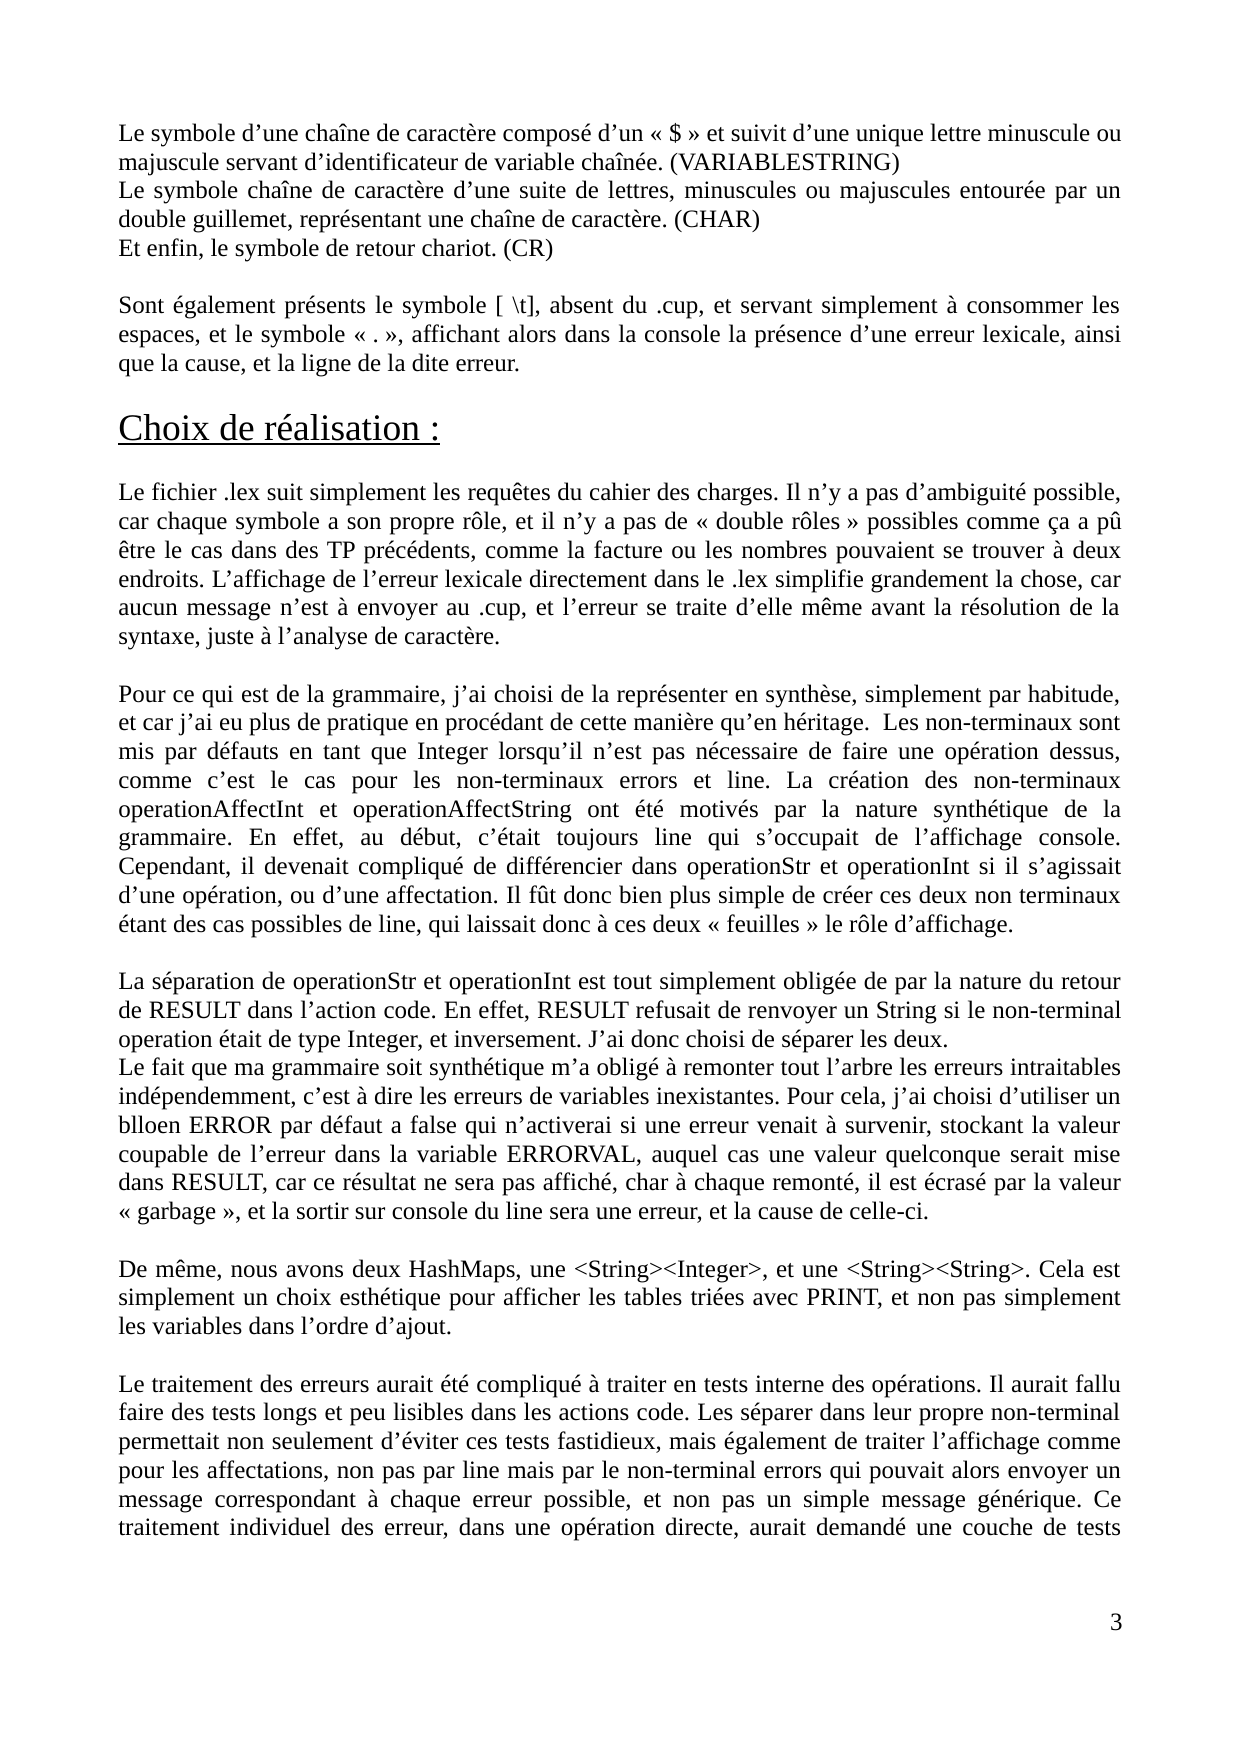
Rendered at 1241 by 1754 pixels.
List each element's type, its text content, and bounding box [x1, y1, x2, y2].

text Le fichier .lex suit simplement les requêtes du cahier des charges. Il n’y a pas d’ambiguité possible, car chaque symbole a son propre rôle, et il n’y a pas de « double rôles » possibles comme ça a pû être le cas dans des TP précédents, comme la facture ou les nombres pouvaient se trouver à deux endroits. L’affichage de l’erreur lexicale directement dans le .lex simplifie grandement la chose, car aucun message n’est à envoyer au .cup, et l’erreur se traite d’elle même avant la résolution de la syntaxe, juste à l’analyse de caractère. [118, 477, 1122, 650]
text De même, nous avons deux HashMaps, une <String><Integer>, et une <String><String>. Cela est simplement un choix esthétique pour afficher les tables triées avec PRINT, et non pas simplement les variables dans l’ordre d’ajout. [118, 1254, 1122, 1340]
text La séparation de operationStr et operationInt est tout simplement obligée de par la nature du retour de RESULT dans l’action code. En effet, RESULT refusait de renvoyer un String si le non-terminal operation était de type Integer, et inversement. J’ai donc choisi de séparer les deux. [118, 966, 1122, 1052]
text Le traitement des erreurs aurait été compliqué à traiter en tests interne des opérations. Il aurait fallu faire des tests longs et peu lisibles dans les actions code. Les séparer dans leur propre non-terminal permettait non seulement d’éviter ces tests fastidieux, mais également de traiter l’affichage comme pour les affectations, non pas par line mais par le non-terminal errors qui pouvait alors envoyer un message correspondant à chaque erreur possible, et non pas un simple message générique. Ce traitement individuel des erreur, dans une opération directe, aurait demandé une couche de tests [118, 1369, 1122, 1541]
text Le symbole d’une chaîne de caractère composé d’un « $ » et suivit d’une unique lettre minuscule ou majuscule servant d’identificateur de variable chaînée. (VARIABLESTRING) [118, 118, 1122, 176]
text Sont également présents le symbole [ \t], absent du .cup, et servant simplement à consommer les espaces, et le symbole « . », affichant alors dans la console la présence d’une erreur lexicale, ainsi que la cause, et la ligne de la dite erreur. [118, 291, 1122, 377]
text Choix de réalisation : [118, 406, 1122, 449]
text Pour ce qui est de la grammaire, j’ai choisi de la représenter en synthèse, simplement par habitude, et car j’ai eu plus de pratique en procédant de cette manière qu’en héritage. Les non-terminaux sont mis par défauts en tant que Integer lorsqu’il n’est pas nécessaire de faire une opération dessus, comme c’est le cas pour les non-terminaux errors et line. La création des non-terminaux operationAffectInt et operationAffectString ont été motivés par la nature synthétique de la grammaire. En effet, au début, c’était toujours line qui s’occupait de l’affichage console. Cependant, il devenait compliqué de différencier dans operationStr et operationInt si il s’agissait d’une opération, ou d’une affectation. Il fût donc bien plus simple de créer ces deux non terminaux étant des cas possibles de line, qui laissait donc à ces deux « feuilles » le rôle d’affichage. [118, 679, 1122, 937]
text Le symbole chaîne de caractère d’une suite de lettres, minuscules ou majuscules entourée par un double guillemet, représentant une chaîne de caractère. (CHAR) [118, 176, 1122, 233]
text Et enfin, le symbole de retour chariot. (CR) [118, 233, 1122, 262]
text Le fait que ma grammaire soit synthétique m’a obligé à remonter tout l’arbre les erreurs intraitables indépendemment, c’est à dire les erreurs de variables inexistantes. Pour cela, j’ai choisi d’utiliser un blloen ERROR par défaut a false qui n’activerai si une erreur venait à survenir, stockant la valeur coupable de l’erreur dans la variable ERRORVAL, auquel cas une valeur quelconque serait mise dans RESULT, car ce résultat ne sera pas affiché, char à chaque remonté, il est écrasé par la valeur « garbage », et la sortir sur console du line sera une erreur, et la cause de celle-ci. [118, 1052, 1122, 1225]
